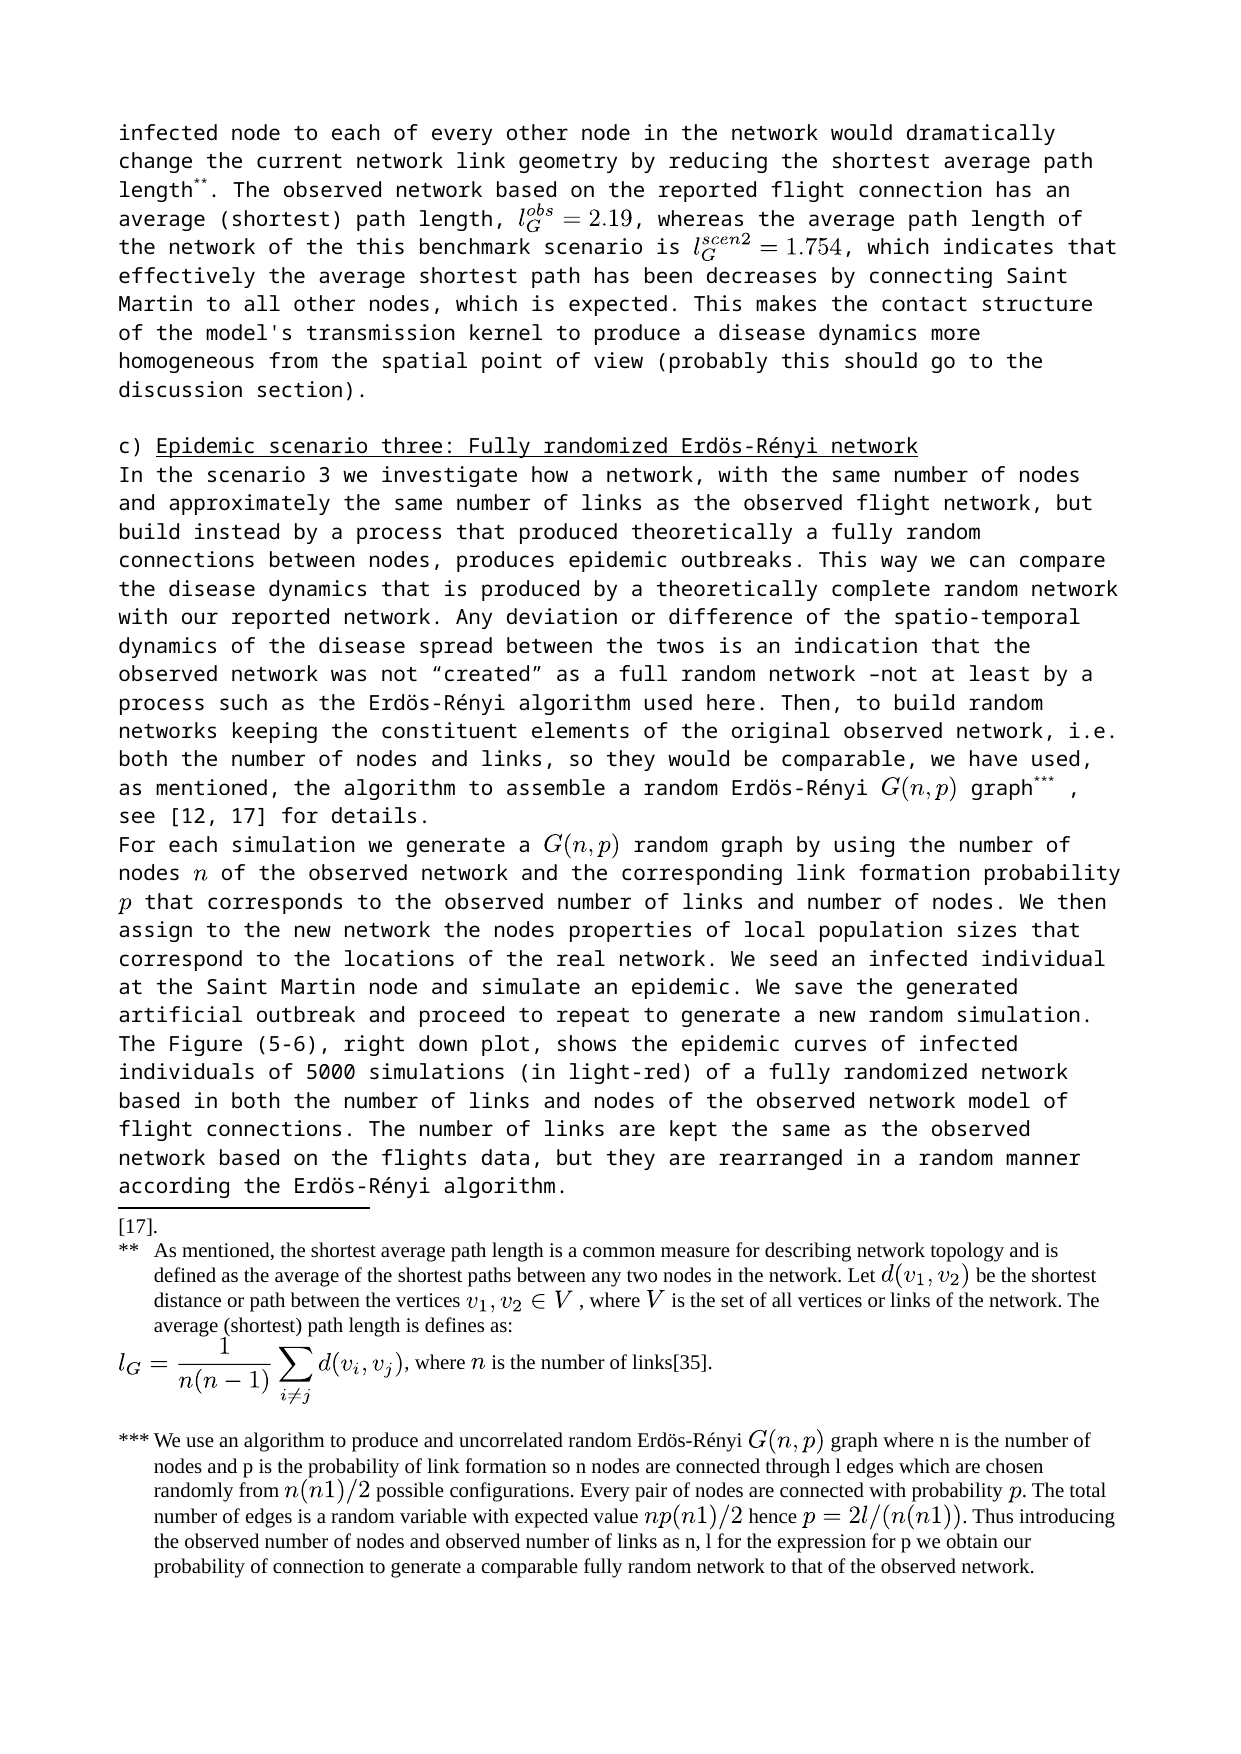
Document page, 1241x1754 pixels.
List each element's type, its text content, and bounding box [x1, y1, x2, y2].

text For each simulation we generate a random graph by using the number of nodes of the observed network and the corresponding link formation probability that corresponds to the observed number of links and number of nodes. We then assign to the new network the nodes properties of local population sizes that correspond to the locations of the real network. We seed an infected individual at the Saint Martin node and simulate an epidemic. We save the generated artificial outbreak and proceed to repeat to generate a new random simulation. The Figure (5-6), right down plot, shows the epidemic curves of infected individuals of 5000 simulations (in light-red) of a fully randomized network based in both the number of links and nodes of the observed network model of flight connections. The number of links are kept the same as the observed network based on the flights data, but they are rearranged in a random manner according the Erdös-Rényi algorithm. [118, 830, 1122, 1200]
text [17]. [118, 1214, 1122, 1238]
text In the scenario 3 we investigate how a network, with the same number of nodes and approximately the same number of links as the observed flight network, but build instead by a process that produced theoretically a fully random connections between nodes, produces epidemic outbreaks. This way we can compare the disease dynamics that is produced by a theoretically complete random network with our reported network. Any deviation or difference of the spatio-temporal dynamics of the disease spread between the twos is an indication that the observed network was not “created” as a full random network –not at least by a process such as the Erdös-Rényi algorithm used here. Then, to build random networks keeping the constituent elements of the original observed network, i.e. both the number of nodes and links, so they would be comparable, we have used, as mentioned, the algorithm to assemble a random Erdös-Rényi graph , see [12, 17] for details. [118, 460, 1122, 830]
text infected node to each of every other node in the network would dramatically change the current network link geometry by reducing the shortest average path length. The observed network based on the reported flight connection has an average (shortest) path length, , whereas the average path length of the network of the this benchmark scenario is , which indicates that effectively the average shortest path has been decreases by connecting Saint Martin to all other nodes, which is expected. This makes the contact structure of the model's transmission kernel to produce a disease dynamics more homogeneous from the spatial point of view (probably this should go to the discussion section). [118, 118, 1122, 403]
text As mentioned, the shortest average path length is a common measure for describing network topology and is defined as the average of the shortest paths between any two nodes in the network. Let be the shortest distance or path between the vertices , where is the set of all vertices or links of the network. The average (shortest) path length is defines as: [118, 1238, 1122, 1337]
text c) Epidemic scenario three: Fully randomized Erdös-Rényi network [118, 432, 1122, 460]
text We use an algorithm to produce and uncorrelated random Erdös-Rényi graph where n is the number of nodes and p is the probability of link formation so n nodes are connected through l edges which are chosen randomly from possible configurations. Every pair of nodes are connected with probability . The total number of edges is a random variable with expected value hence . Thus introducing the observed number of nodes and observed number of links as n, l for the expression for p we obtain our probability of connection to generate a comparable fully random network to that of the observed network. [118, 1428, 1122, 1578]
text , where is the number of links[35]. [405, 1337, 1122, 1404]
